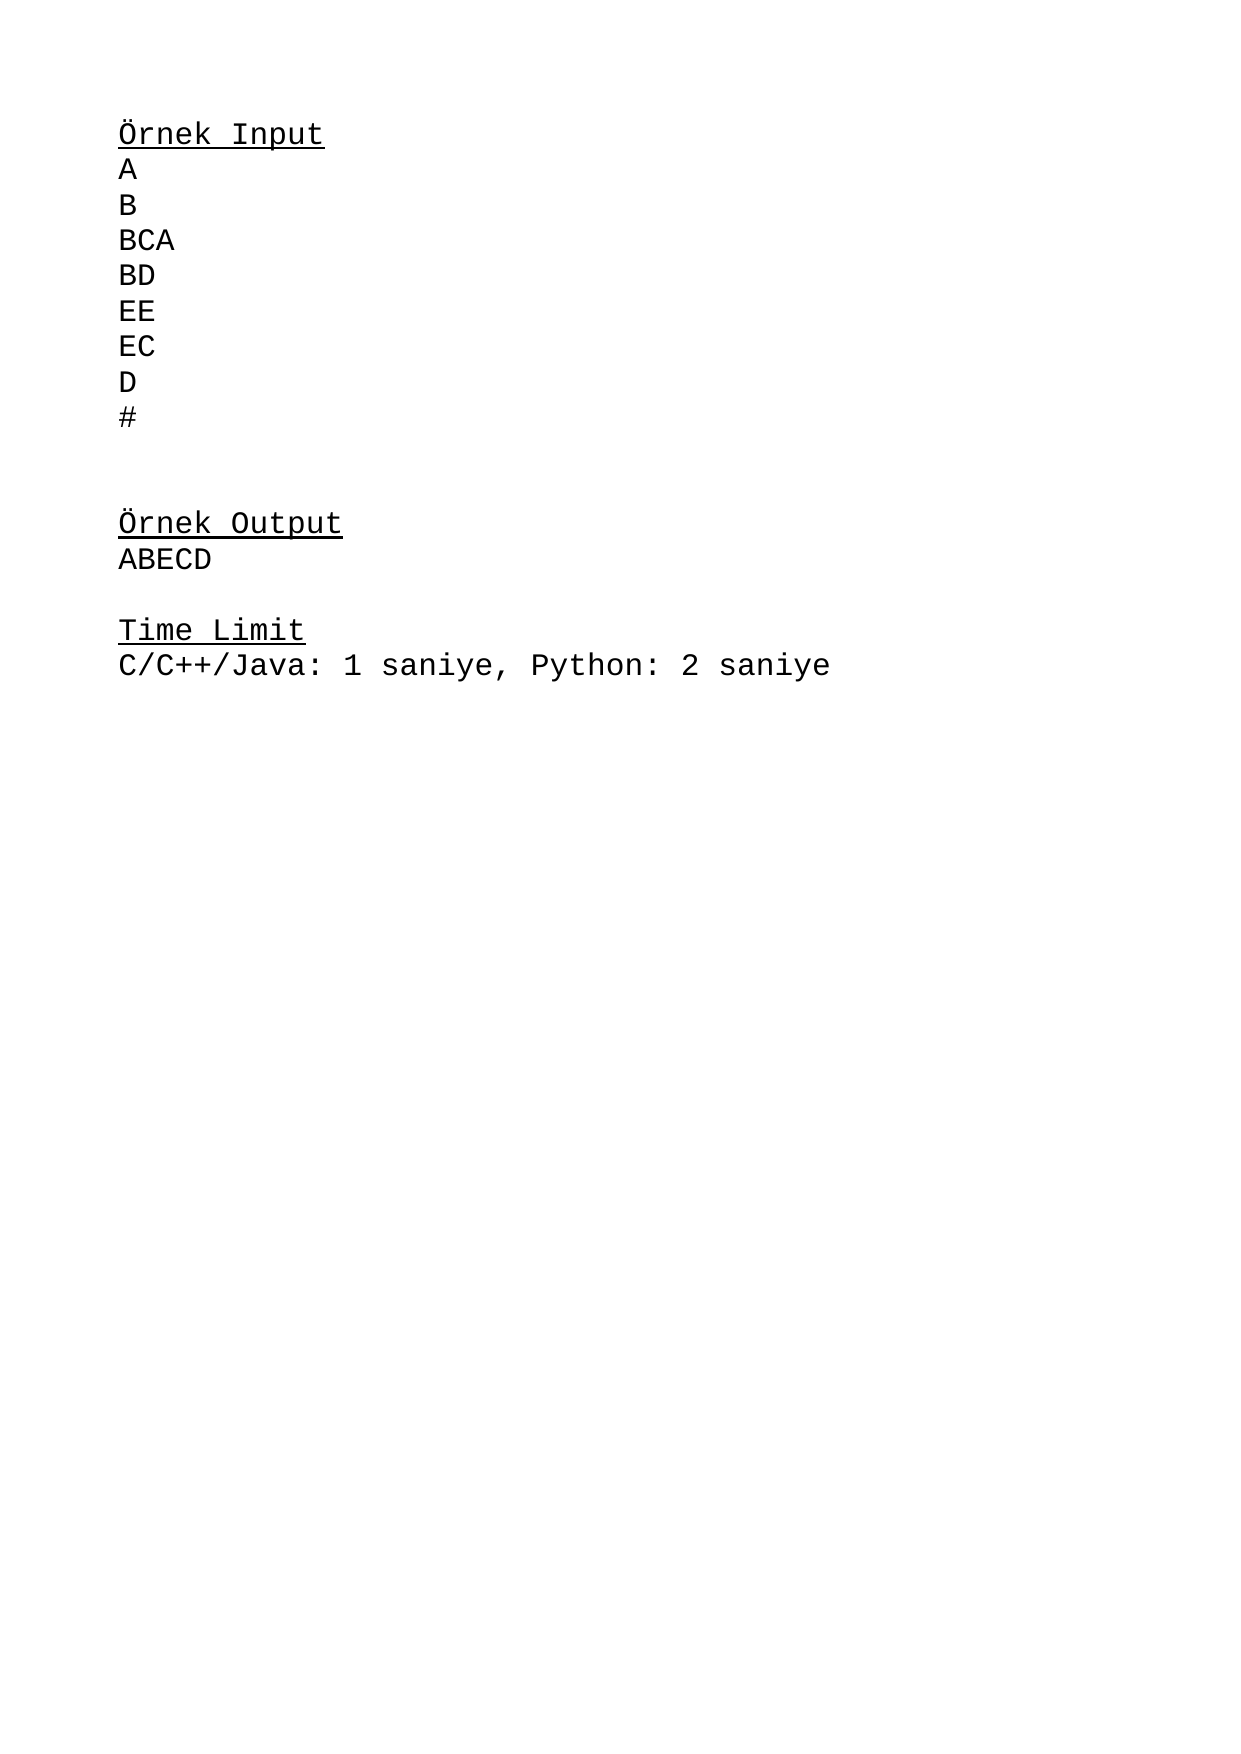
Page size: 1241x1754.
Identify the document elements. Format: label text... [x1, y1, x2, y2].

text Örnek Output [118, 508, 1122, 543]
text C/C++/Java: 1 saniye, Python: 2 saniye [118, 649, 1122, 685]
text EE [118, 295, 1122, 331]
text BD [118, 260, 1122, 295]
text B [118, 189, 1122, 224]
text A [118, 153, 1122, 189]
text D [118, 366, 1122, 401]
text EC [118, 331, 1122, 366]
text Time Limit [118, 614, 1122, 649]
text BCA [118, 224, 1122, 260]
text ABECD [118, 543, 1122, 578]
text # [118, 401, 1122, 437]
text Örnek Input [118, 118, 1122, 153]
